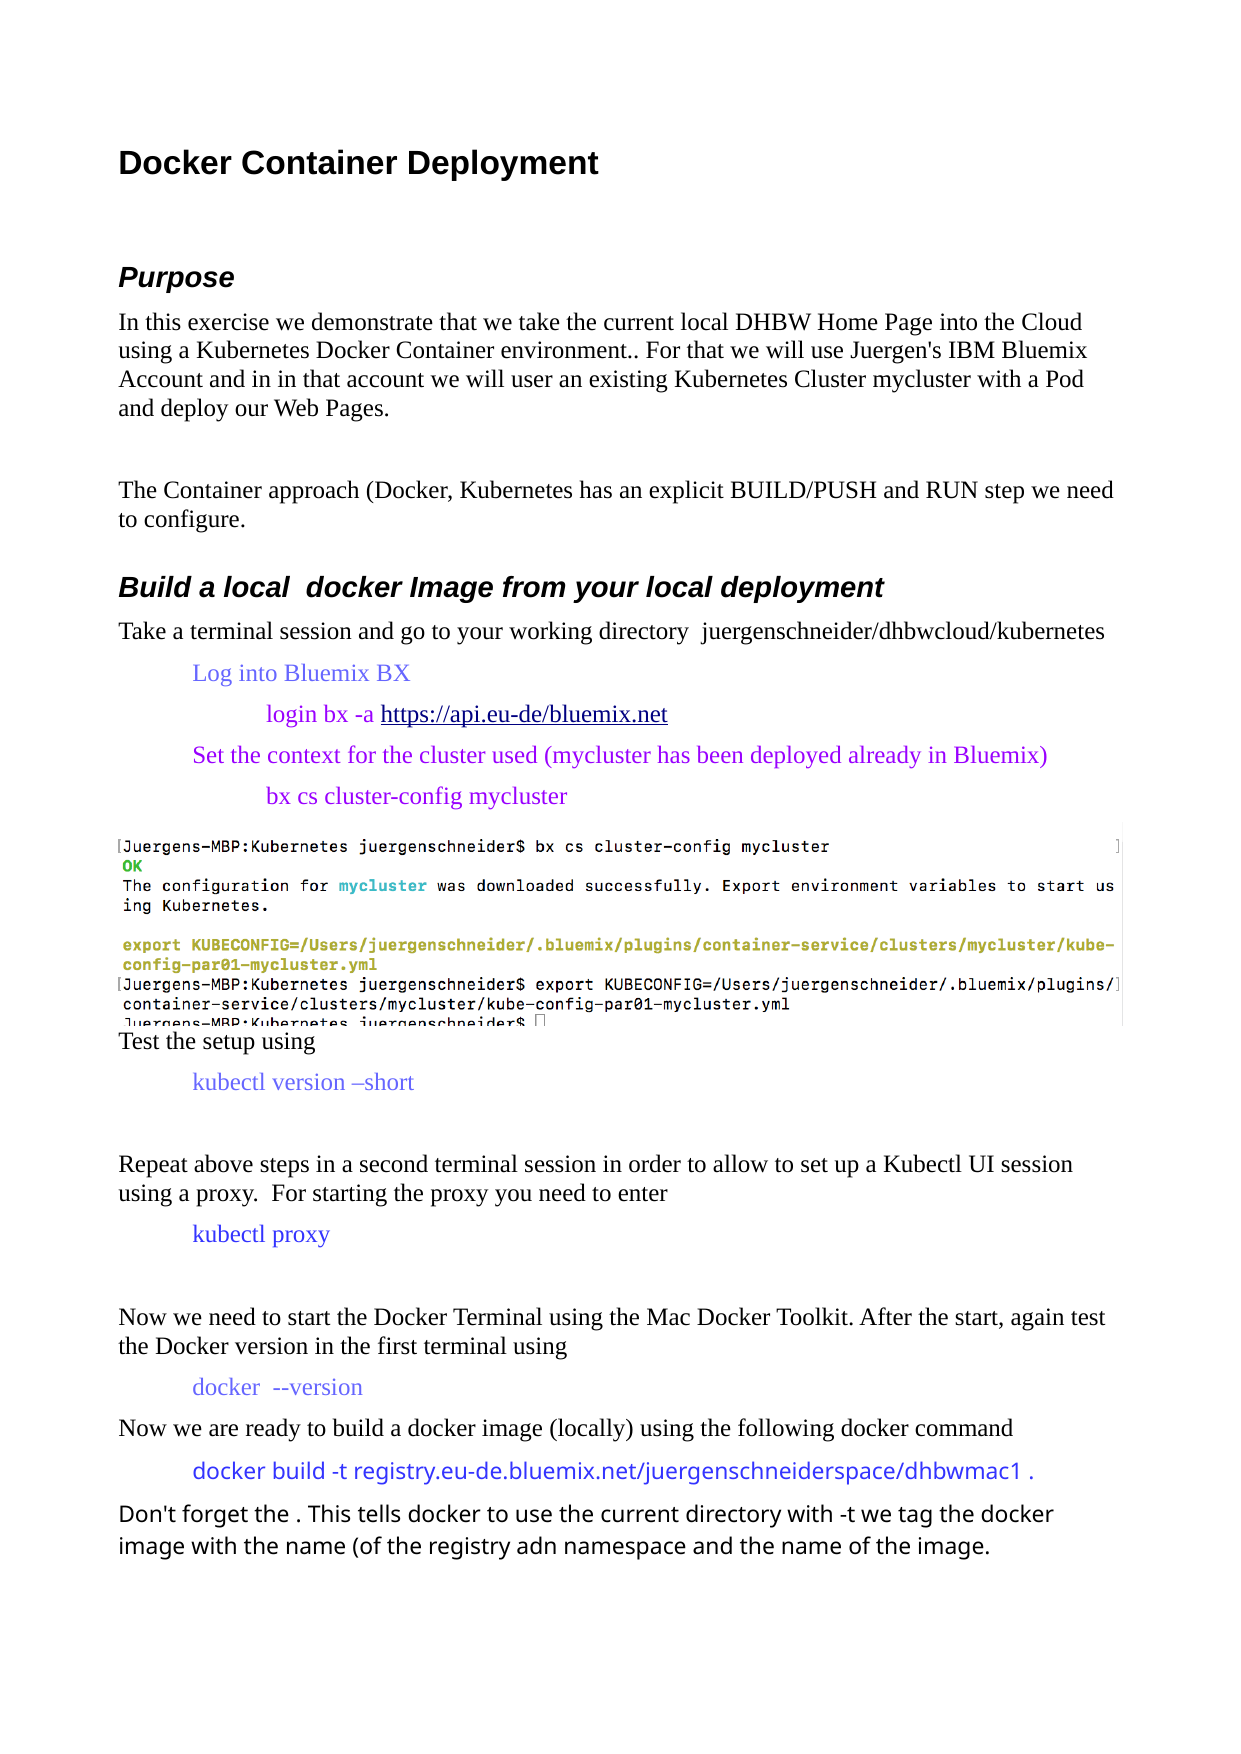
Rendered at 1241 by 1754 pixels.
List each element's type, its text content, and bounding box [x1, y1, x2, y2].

text Now we are ready to build a docker image (locally) using the following docker command [118, 1413, 1122, 1442]
subtitle Build a local docker Image from your local deployment [118, 570, 1122, 604]
text docker build -t registry.eu-de.bluemix.net/juergenschneiderspace/dhbwmac1 . [192, 1454, 1122, 1486]
text In this exercise we demonstrate that we take the current local DHBW Home Page into the Cloud using a Kubernetes Docker Container environment.. For that we will use Juergen's IBM Bluemix Account and in in that account we will user an existing Kubernetes Cluster mycluster with a Pod and deploy our Web Pages. [118, 307, 1122, 422]
text kubectl version –short [192, 1067, 1122, 1096]
subtitle Purpose [118, 261, 1122, 294]
text Repeat above steps in a second terminal session in order to allow to set up a Kubectl UI session using a proxy. For starting the proxy you need to enter [118, 1149, 1122, 1207]
text login bx -a https://api.eu-de/bluemix.net [266, 699, 1122, 728]
text Log into Bluemix BX [192, 658, 1122, 686]
text Test the setup using [118, 1026, 1122, 1054]
picture [118, 822, 1123, 1026]
text bx cs cluster-config mycluster [266, 781, 1122, 810]
text Don't forget the . This tells docker to use the current directory with -t we tag the docker image with the name (of the registry adn namespace and the name of the image. [118, 1498, 1122, 1561]
text The Container approach (Docker, Kubernetes has an explicit BUILD/PUSH and RUN step we need to configure. [118, 475, 1122, 533]
text Take a terminal session and go to your working directory juergenschneider/dhbwcloud/kubernetes [118, 616, 1122, 645]
text kubectl proxy [118, 1219, 1122, 1248]
text docker --version [192, 1372, 1122, 1401]
text Set the context for the cluster used (mycluster has been deployed already in Bluemix) [192, 740, 1122, 769]
subtitle Docker Container Deployment [118, 143, 1122, 182]
text Now we need to start the Docker Terminal using the Mac Docker Toolkit. After the start, again test the Docker version in the first terminal using [118, 1302, 1122, 1359]
